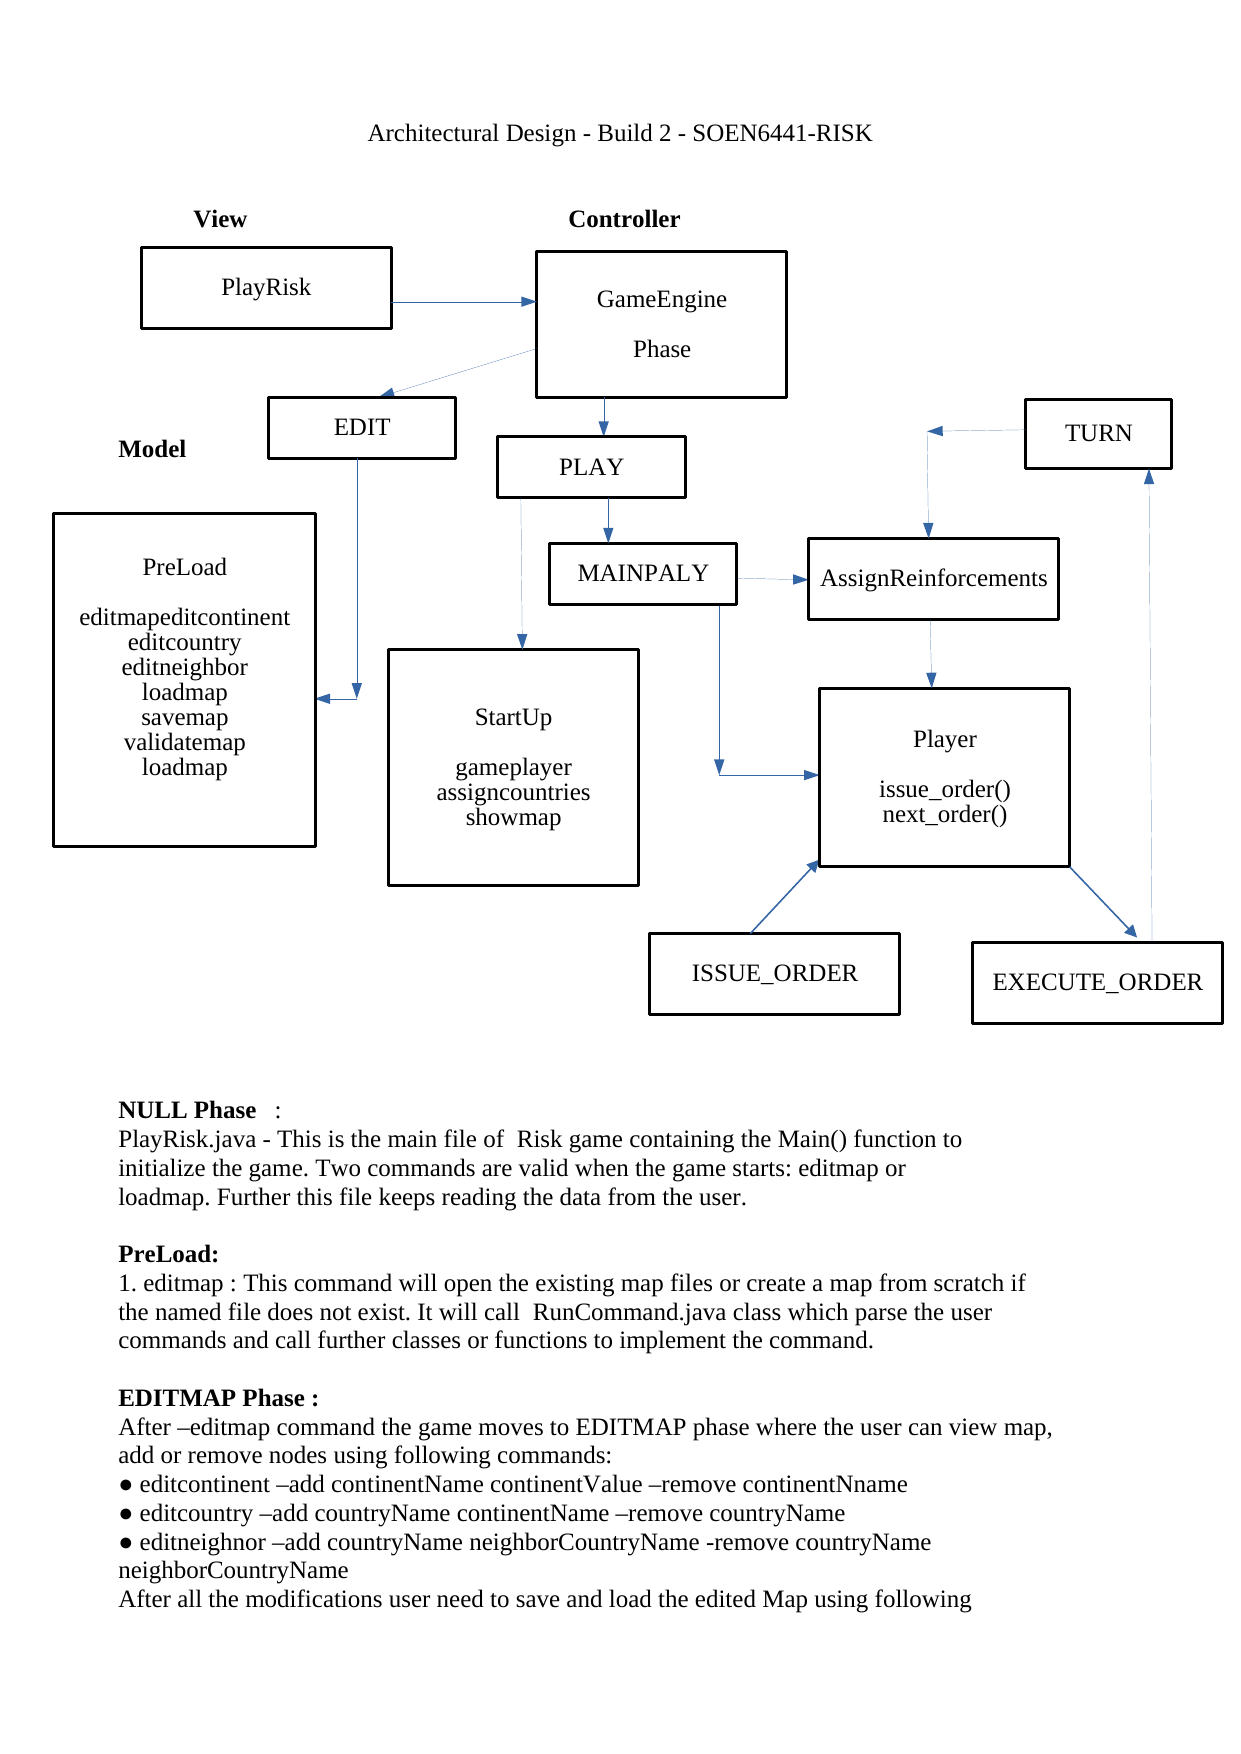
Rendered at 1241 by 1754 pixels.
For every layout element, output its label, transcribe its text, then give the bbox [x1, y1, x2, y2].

text PLAY [499, 455, 684, 480]
text EXECUTE_ORDER [974, 970, 1221, 995]
text loadmap. Further this file keeps reading the data from the user. [118, 1182, 1122, 1211]
text loadmap [55, 680, 314, 705]
text View Controller [118, 204, 1122, 233]
text EDITMAP Phase : [118, 1383, 1122, 1412]
text After –editmap command the game moves to EDITMAP phase where the user can view map, [118, 1412, 1122, 1441]
text StartUp [390, 705, 637, 730]
text Model [605, 434, 927, 463]
text After all the modifications user need to save and load the edited Map using following [118, 1584, 1122, 1613]
text showmap [390, 805, 637, 830]
text 1. editmap : This command will open the existing map files or create a map from scratch if [118, 1268, 1122, 1297]
text Phase [538, 337, 786, 362]
text NULL Phase : [118, 1096, 1122, 1124]
text savemap [55, 705, 314, 730]
text AssignReinforcements [810, 567, 1057, 592]
text TURN [1027, 421, 1170, 446]
text commands and call further classes or functions to implement the command. [118, 1326, 1122, 1354]
text next_order() [821, 803, 1068, 828]
text Architectural Design - Build 2 - SOEN6441-RISK [118, 118, 1122, 147]
text ● editneighnor –add countryName neighborCountryName -remove countryName [118, 1527, 1122, 1556]
text editcountry [55, 630, 314, 655]
text initialize the game. Two commands are valid when the game starts: editmap or [118, 1153, 1122, 1182]
text add or remove nodes using following commands: [118, 1441, 1122, 1469]
text neighborCountryName [118, 1556, 1122, 1584]
text assigncountries [390, 780, 637, 805]
text PreLoad: [118, 1239, 1122, 1268]
text Model [118, 434, 357, 463]
text Model [358, 434, 602, 463]
text the named file does not exist. It will call ​ RunCommand.java class which parse the user [118, 1297, 1122, 1326]
text issue_order() [821, 778, 1068, 803]
text PreLoad [55, 555, 314, 580]
text gameplayer [390, 755, 637, 780]
text ● editcountry –add countryName continentName –remove countryName [118, 1498, 1122, 1527]
text ISSUE_ORDER [651, 962, 898, 987]
text Model [1027, 446, 1122, 463]
text ● editcontinent –add continentName continentValue –remove continentNname [118, 1469, 1122, 1498]
text loadmap [55, 755, 314, 780]
text PlayRisk.java - This is the main file of ​ Risk game containing the Main() function to [118, 1124, 1122, 1153]
text PlayRisk [142, 276, 390, 301]
text editmapeditcontinent [55, 605, 314, 630]
text Model [270, 440, 454, 457]
text Model [499, 438, 684, 455]
text GameEngine [538, 287, 786, 312]
text MAINPALY [551, 561, 735, 586]
text Model [928, 434, 1024, 463]
text Player [821, 728, 1068, 753]
text EDIT [269, 415, 454, 440]
text editneighbor [55, 655, 314, 680]
text validatemap [55, 730, 314, 755]
